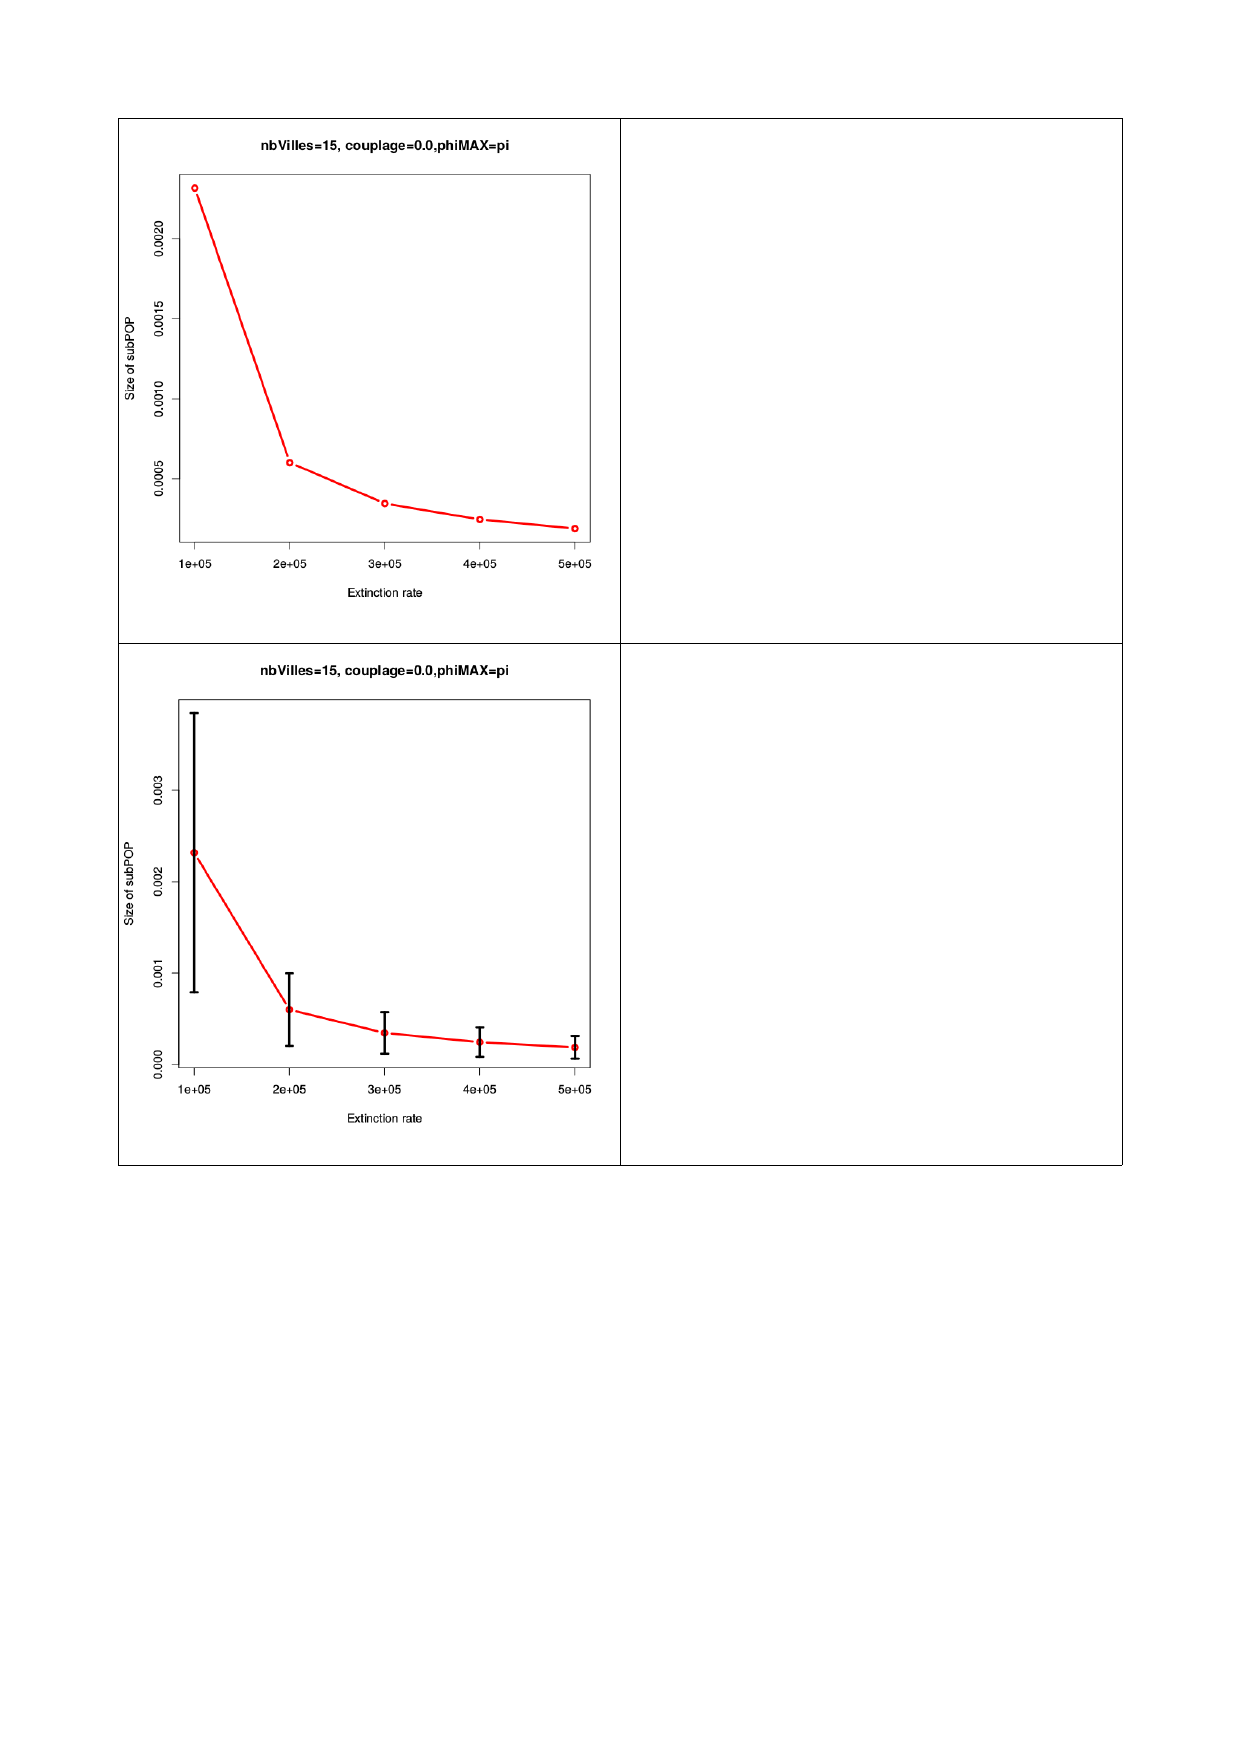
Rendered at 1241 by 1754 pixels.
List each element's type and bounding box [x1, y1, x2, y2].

picture [123, 123, 615, 609]
table_cell [119, 119, 620, 608]
table_cell [621, 119, 1122, 643]
table_cell [119, 609, 620, 643]
table_cell [621, 644, 1122, 1165]
table_cell [119, 644, 620, 1165]
picture [123, 648, 615, 1131]
